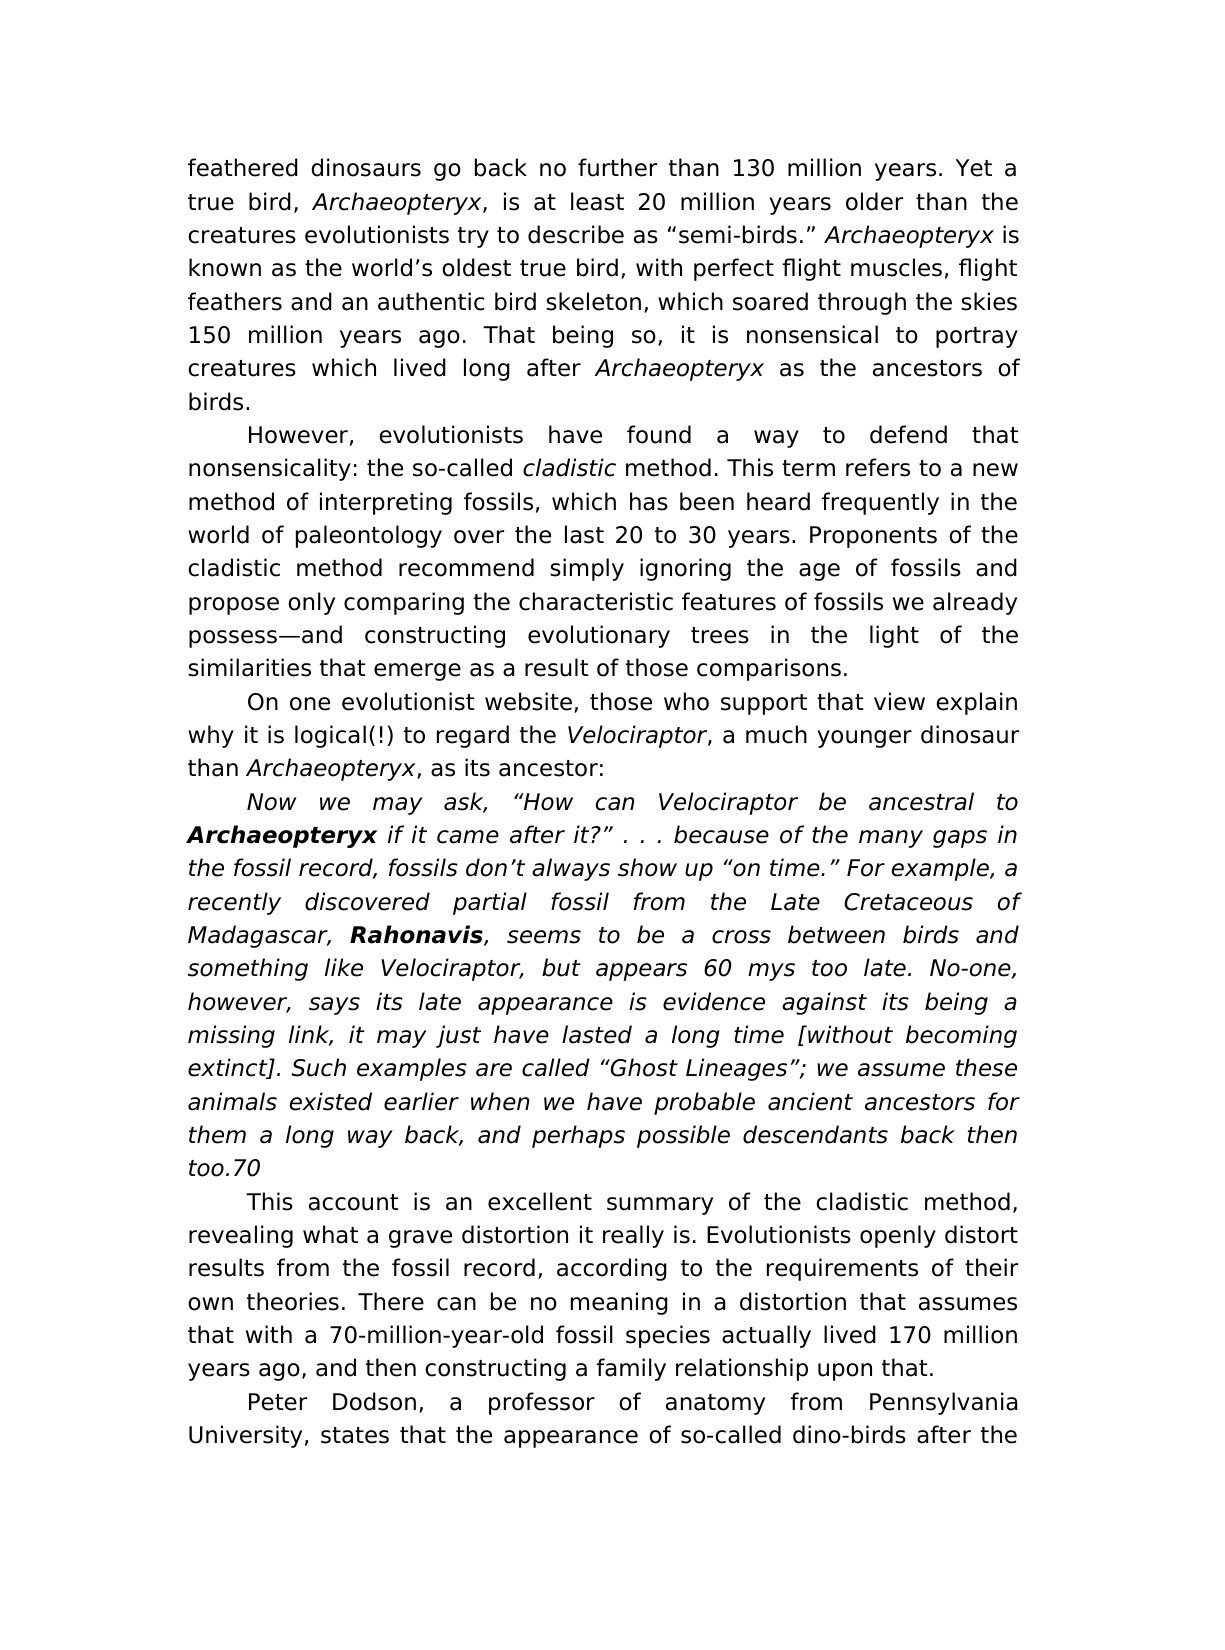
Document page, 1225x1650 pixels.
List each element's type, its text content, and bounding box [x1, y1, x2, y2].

text On one evolutionist website, those who support that view explain why it is logical(!) to regard the Velociraptor, a much younger dinosaur than Archaeopteryx, as its ancestor: [187, 683, 1020, 783]
text However, evolutionists have found a way to defend that nonsensicality: the so-called cladistic method. This term refers to a new method of interpreting fossils, which has been heard frequently in the world of paleontology over the last 20 to 30 years. Proponents of the cladistic method recommend simply ignoring the age of fossils and propose only comparing the characteristic features of fossils we already possess—and constructing evolutionary trees in the light of the similarities that emerge as a result of those comparisons. [187, 417, 1020, 683]
text Peter Dodson, a professor of anatomy from Pennsylvania University, states that the appearance of so-called dino-birds after the [187, 1383, 1020, 1450]
text feathered dinosaurs go back no further than 130 million years. Yet a true bird, Archaeopteryx, is at least 20 million years older than the creatures evolutionists try to describe as “semi-birds.” Archaeopteryx is known as the world’s oldest true bird, with perfect flight muscles, flight feathers and an authentic bird skeleton, which soared through the skies 150 million years ago. That being so, it is nonsensical to portray creatures which lived long after Archaeopteryx as the ancestors of birds. [187, 150, 1020, 417]
text Now we may ask, “How can Velociraptor be ancestral to Archaeopteryx if it came after it?” . . . because of the many gaps in the fossil record, fossils don’t always show up “on time.” For example, a recently discovered partial fossil from the Late Cretaceous of Madagascar, Rahonavis, seems to be a cross between birds and something like Velociraptor, but appears 60 mys too late. No-one, however, says its late appearance is evidence against its being a missing link, it may just have lasted a long time [without becoming extinct]. Such examples are called “Ghost Lineages”; we assume these animals existed earlier when we have probable ancient ancestors for them a long way back, and perhaps possible descendants back then too.70 [187, 783, 1020, 1183]
text This account is an excellent summary of the cladistic method, revealing what a grave distortion it really is. Evolutionists openly distort results from the fossil record, according to the requirements of their own theories. There can be no meaning in a distortion that assumes that with a 70-million-year-old fossil species actually lived 170 million years ago, and then constructing a family relationship upon that. [187, 1183, 1020, 1383]
